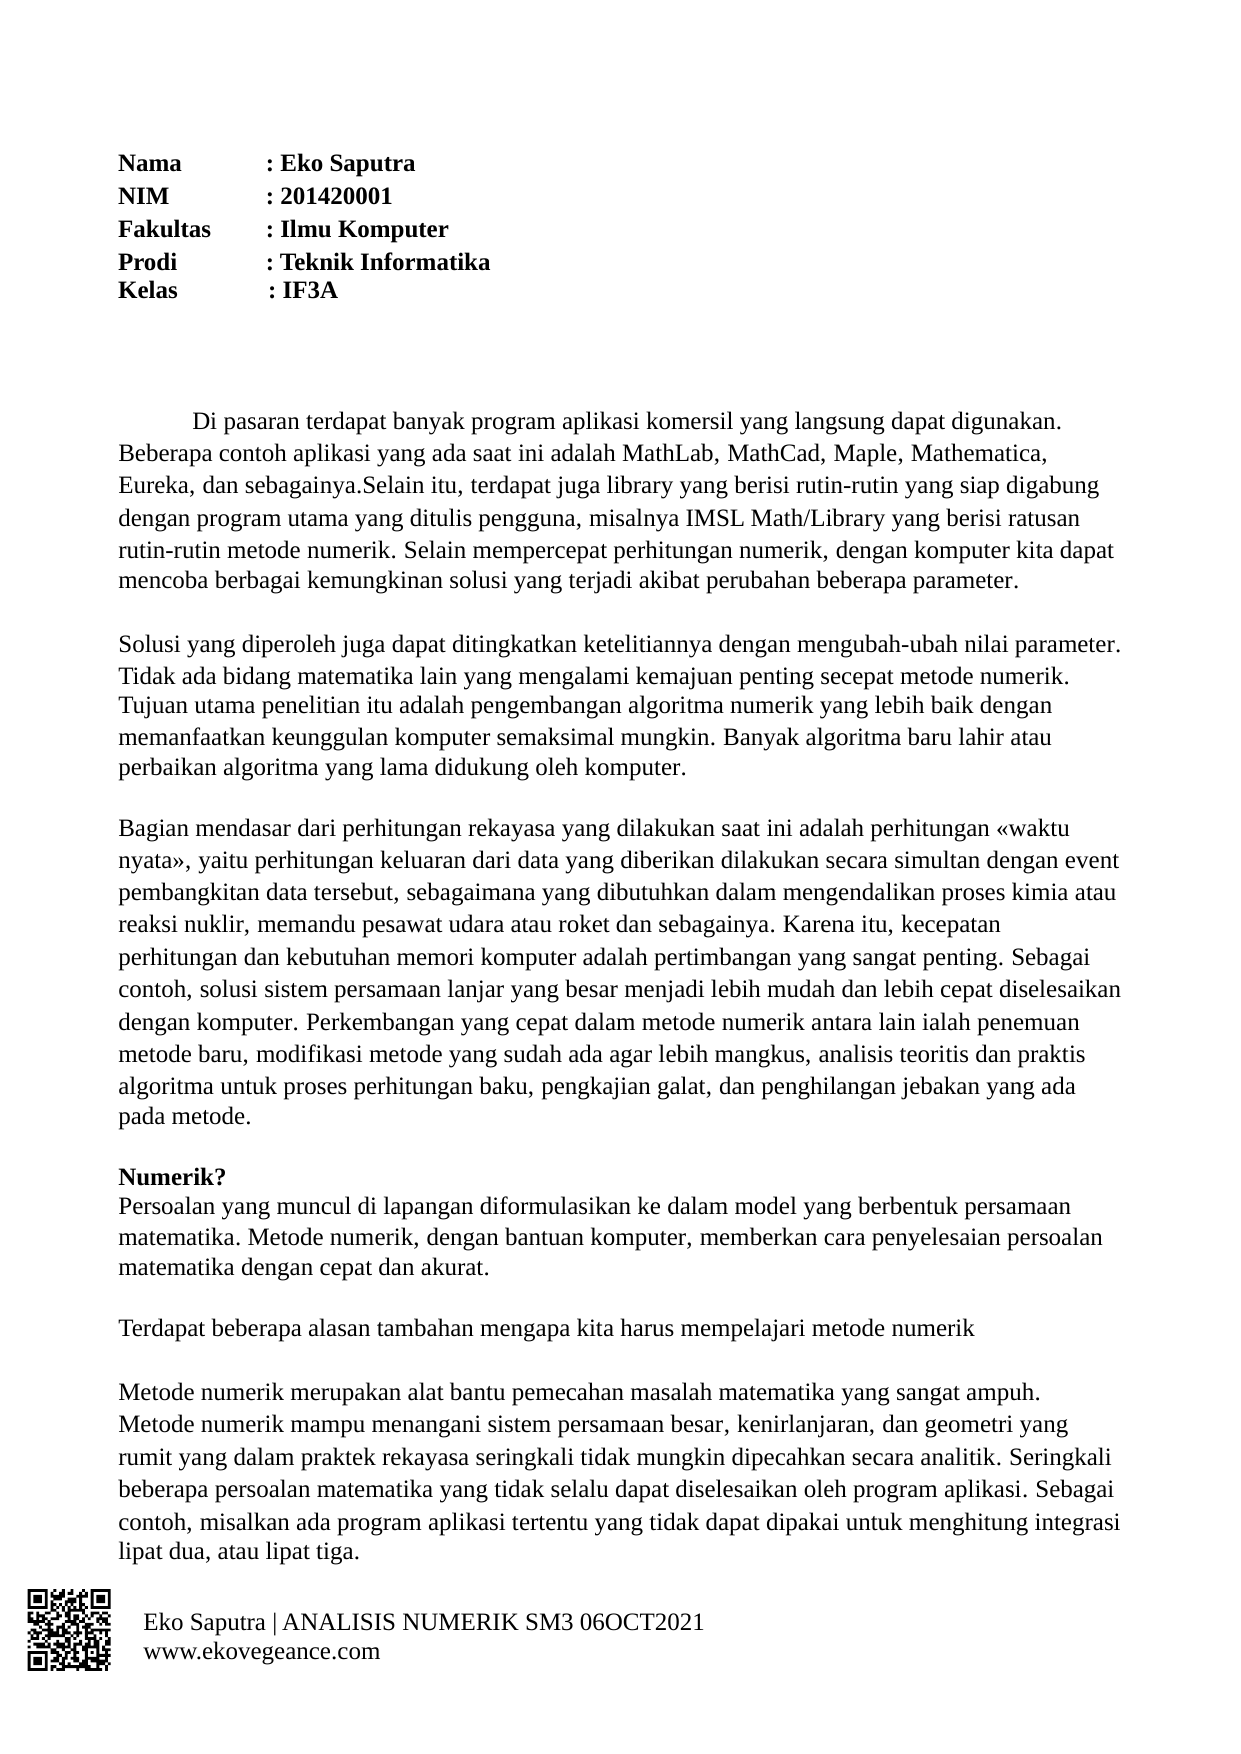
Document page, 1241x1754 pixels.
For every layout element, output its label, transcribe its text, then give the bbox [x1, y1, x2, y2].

text Di pasaran terdapat banyak program aplikasi komersil yang langsung dapat digunakan. Beberapa contoh aplikasi yang ada saat ini adalah MathLab, MathCad, Maple, Mathematica, Eureka, dan sebagainya.Selain itu, terdapat juga library yang berisi rutin-rutin yang siap digabung dengan program utama yang ditulis pengguna, misalnya IMSL Math/Library yang berisi ratusan rutin-rutin metode numerik. Selain mempercepat perhitungan numerik, dengan komputer kita dapat mencoba berbagai kemungkinan solusi yang terjadi akibat perubahan beberapa parameter. Solusi yang diperoleh juga dapat ditingkatkan ketelitiannya dengan mengubah-ubah nilai parameter. Tidak ada bidang matematika lain yang mengalami kemajuan penting secepat metode numerik. Tujuan utama penelitian itu adalah pengembangan algoritma numerik yang lebih baik dengan memanfaatkan keunggulan komputer semaksimal mungkin. Banyak algoritma baru lahir atau perbaikan algoritma yang lama didukung oleh komputer. Bagian mendasar dari perhitungan rekayasa yang dilakukan saat ini adalah perhitungan «waktu nyata», yaitu perhitungan keluaran dari data yang diberikan dilakukan secara simultan dengan event pembangkitan data tersebut, sebagaimana yang dibutuhkan dalam mengendalikan proses kimia atau reaksi nuklir, memandu pesawat udara atau roket dan sebagainya. Karena itu, kecepatan perhitungan dan kebutuhan memori komputer adalah pertimbangan yang sangat penting. Sebagai contoh, solusi sistem persamaan lanjar yang besar menjadi lebih mudah dan lebih cepat diselesaikan dengan komputer. Perkembangan yang cepat dalam metode numerik antara lain ialah penemuan metode baru, modifikasi metode yang sudah ada agar lebih mangkus, analisis teoritis dan praktis algoritma untuk proses perhitungan baku, pengkajian galat, dan penghilangan jebakan yang ada pada metode. Numerik? Persoalan yang muncul di lapangan diformulasikan ke dalam model yang berbentuk persamaan matematika. Metode numerik, dengan bantuan komputer, memberkan cara penyelesaian persoalan matematika dengan cepat dan akurat. Terdapat beberapa alasan tambahan mengapa kita harus mempelajari metode numerik Metode numerik merupakan alat bantu pemecahan masalah matematika yang sangat ampuh. Metode numerik mampu menangani sistem persamaan besar, kenirlanjaran, dan geometri yang rumit yang dalam praktek rekayasa seringkali tidak mungkin dipecahkan secara analitik. Seringkali beberapa persoalan matematika yang tidak selalu dapat diselesaikan oleh program aplikasi. Sebagai contoh, misalkan ada program aplikasi tertentu yang tidak dapat dipakai untuk menghitung integrasi lipat dua, atau lipat tiga. [118, 406, 1122, 1565]
